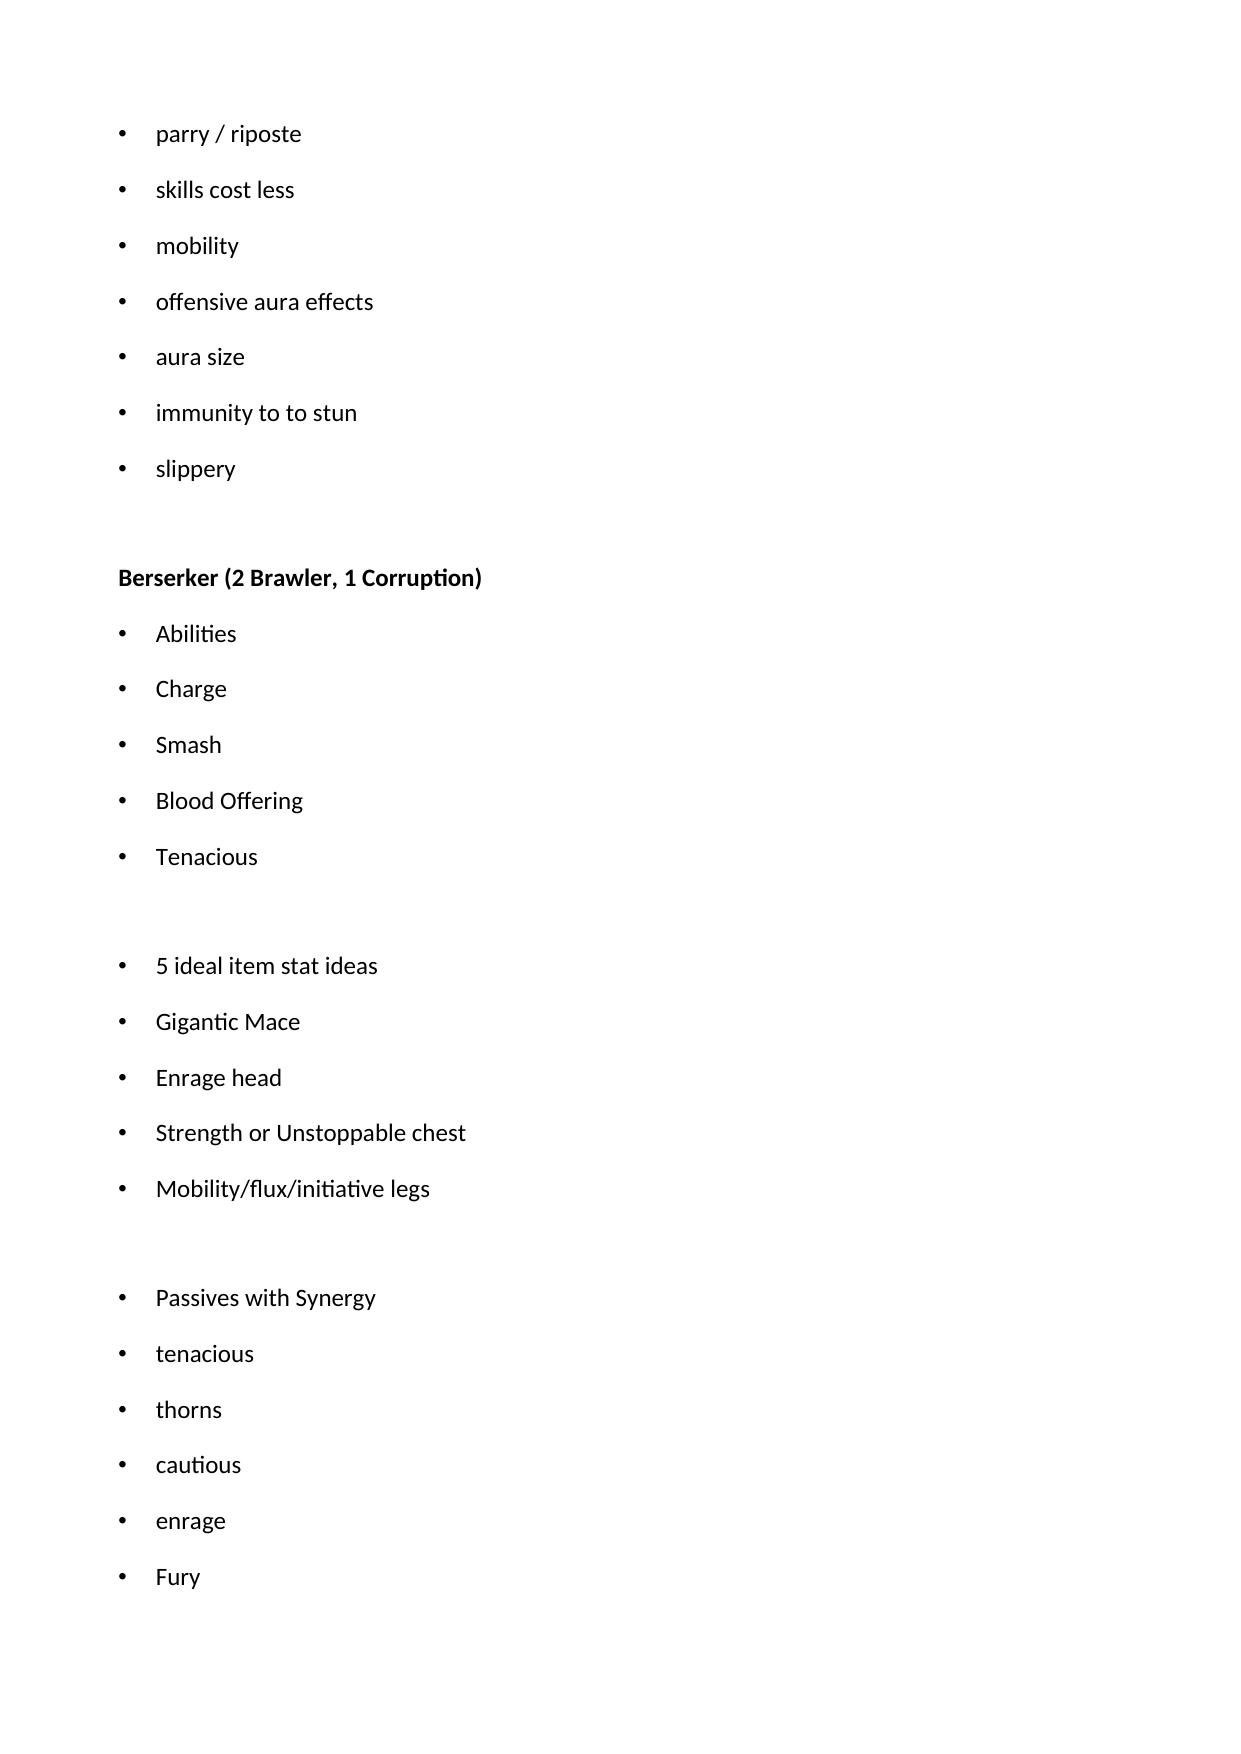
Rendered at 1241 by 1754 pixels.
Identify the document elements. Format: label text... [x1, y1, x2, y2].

list enrage [81, 1506, 1122, 1536]
text Berserker (2 Brawler, 1 Corruption) [118, 562, 1122, 592]
list Fury [81, 1561, 1122, 1592]
list Abilities [81, 618, 1122, 648]
list Enrage head [81, 1062, 1122, 1092]
list Mobility/flux/initiative legs [81, 1173, 1122, 1204]
list mobility [81, 230, 1122, 260]
list 5 ideal item stat ideas [81, 950, 1122, 981]
list slippery [81, 453, 1122, 484]
list Strength or Unstoppable chest [81, 1117, 1122, 1148]
list tenacious [81, 1338, 1122, 1368]
list skills cost less [81, 174, 1122, 204]
list thorns [81, 1394, 1122, 1424]
list Tenacious [81, 841, 1122, 872]
list immunity to to stun [81, 397, 1122, 428]
list aura size [81, 341, 1122, 372]
list Blood Offering [81, 785, 1122, 816]
list Passives with Synergy [81, 1282, 1122, 1313]
list parry / riposte [81, 118, 1122, 149]
list Charge [81, 674, 1122, 704]
list Gigantic Mace [81, 1006, 1122, 1036]
list Smash [81, 729, 1122, 760]
list cautious [81, 1450, 1122, 1480]
list offensive aura effects [81, 286, 1122, 316]
